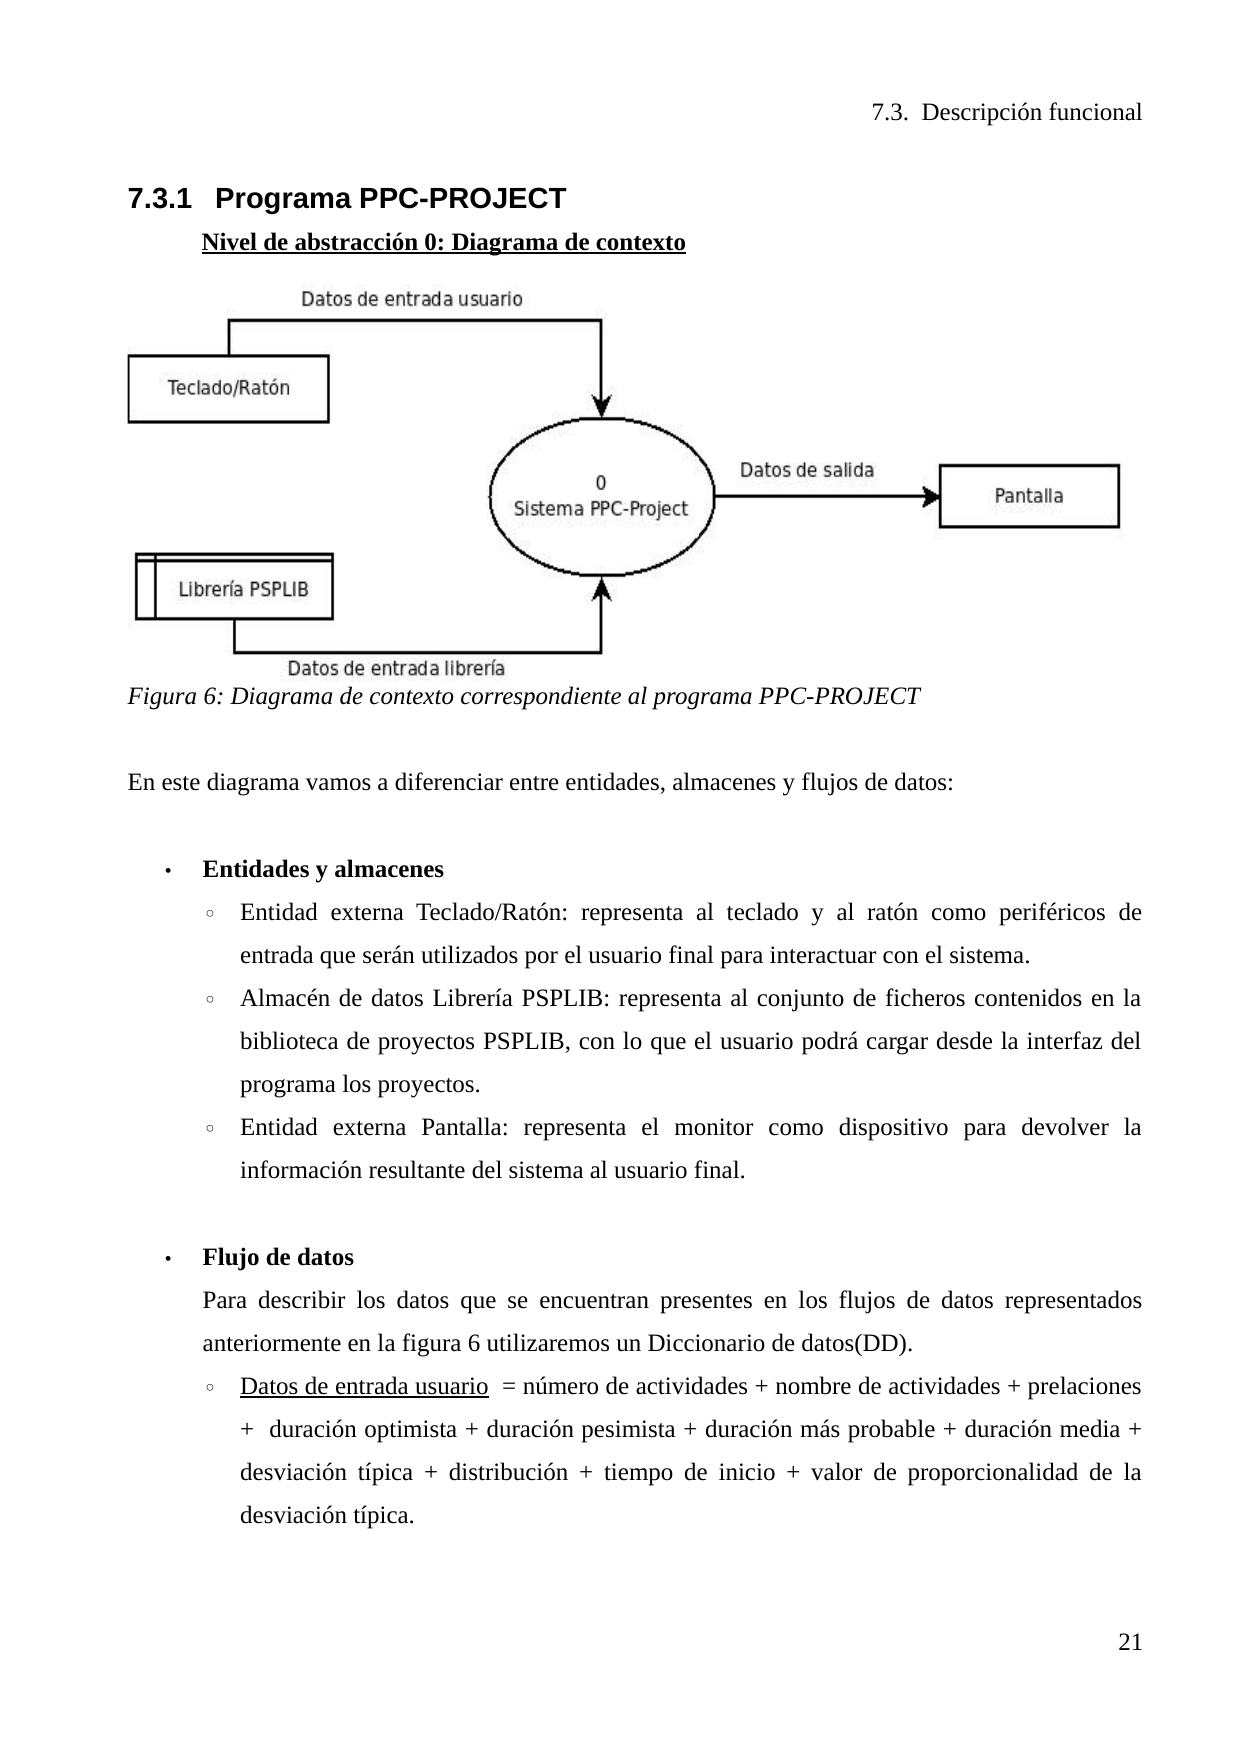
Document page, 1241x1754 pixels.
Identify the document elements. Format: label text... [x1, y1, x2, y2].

list Para describir los datos que se encuentran presentes en los flujos de datos representados anteriormente en la figura 6 utilizaremos un Diccionario de datos(DD). [165, 1285, 1143, 1357]
text En este diagrama vamos a diferenciar entre entidades, almacenes y flujos de datos: [127, 767, 1143, 796]
list Flujo de datos [165, 1242, 1143, 1271]
list Entidades y almacenes [165, 854, 1143, 882]
text Figura 6: Diagrama de contexto correspondiente al programa PPC-PROJECT [127, 283, 1143, 710]
list Entidad externa Pantalla: representa el monitor como dispositivo para devolver la información resultante del sistema al usuario final. [202, 1112, 1143, 1184]
subtitle Programa PPC-PROJECT [127, 181, 1143, 215]
picture [127, 283, 1123, 682]
list Entidad externa Teclado/Ratón: representa al teclado y al ratón como periféricos de entrada que serán utilizados por el usuario final para interactuar con el sistema. [202, 897, 1143, 969]
list Almacén de datos Librería PSPLIB: representa al conjunto de ficheros contenidos en la biblioteca de proyectos PSPLIB, con lo que el usuario podrá cargar desde la interfaz del programa los proyectos. [202, 983, 1143, 1098]
text Nivel de abstracción 0: Diagrama de contexto [127, 227, 1143, 256]
list Datos de entrada usuario = número de actividades + nombre de actividades + prelaciones + duración optimista + duración pesimista + duración más probable + duración media + desviación típica + distribución + tiempo de inicio + valor de proporcionalidad de la desviación típica. [202, 1371, 1143, 1529]
